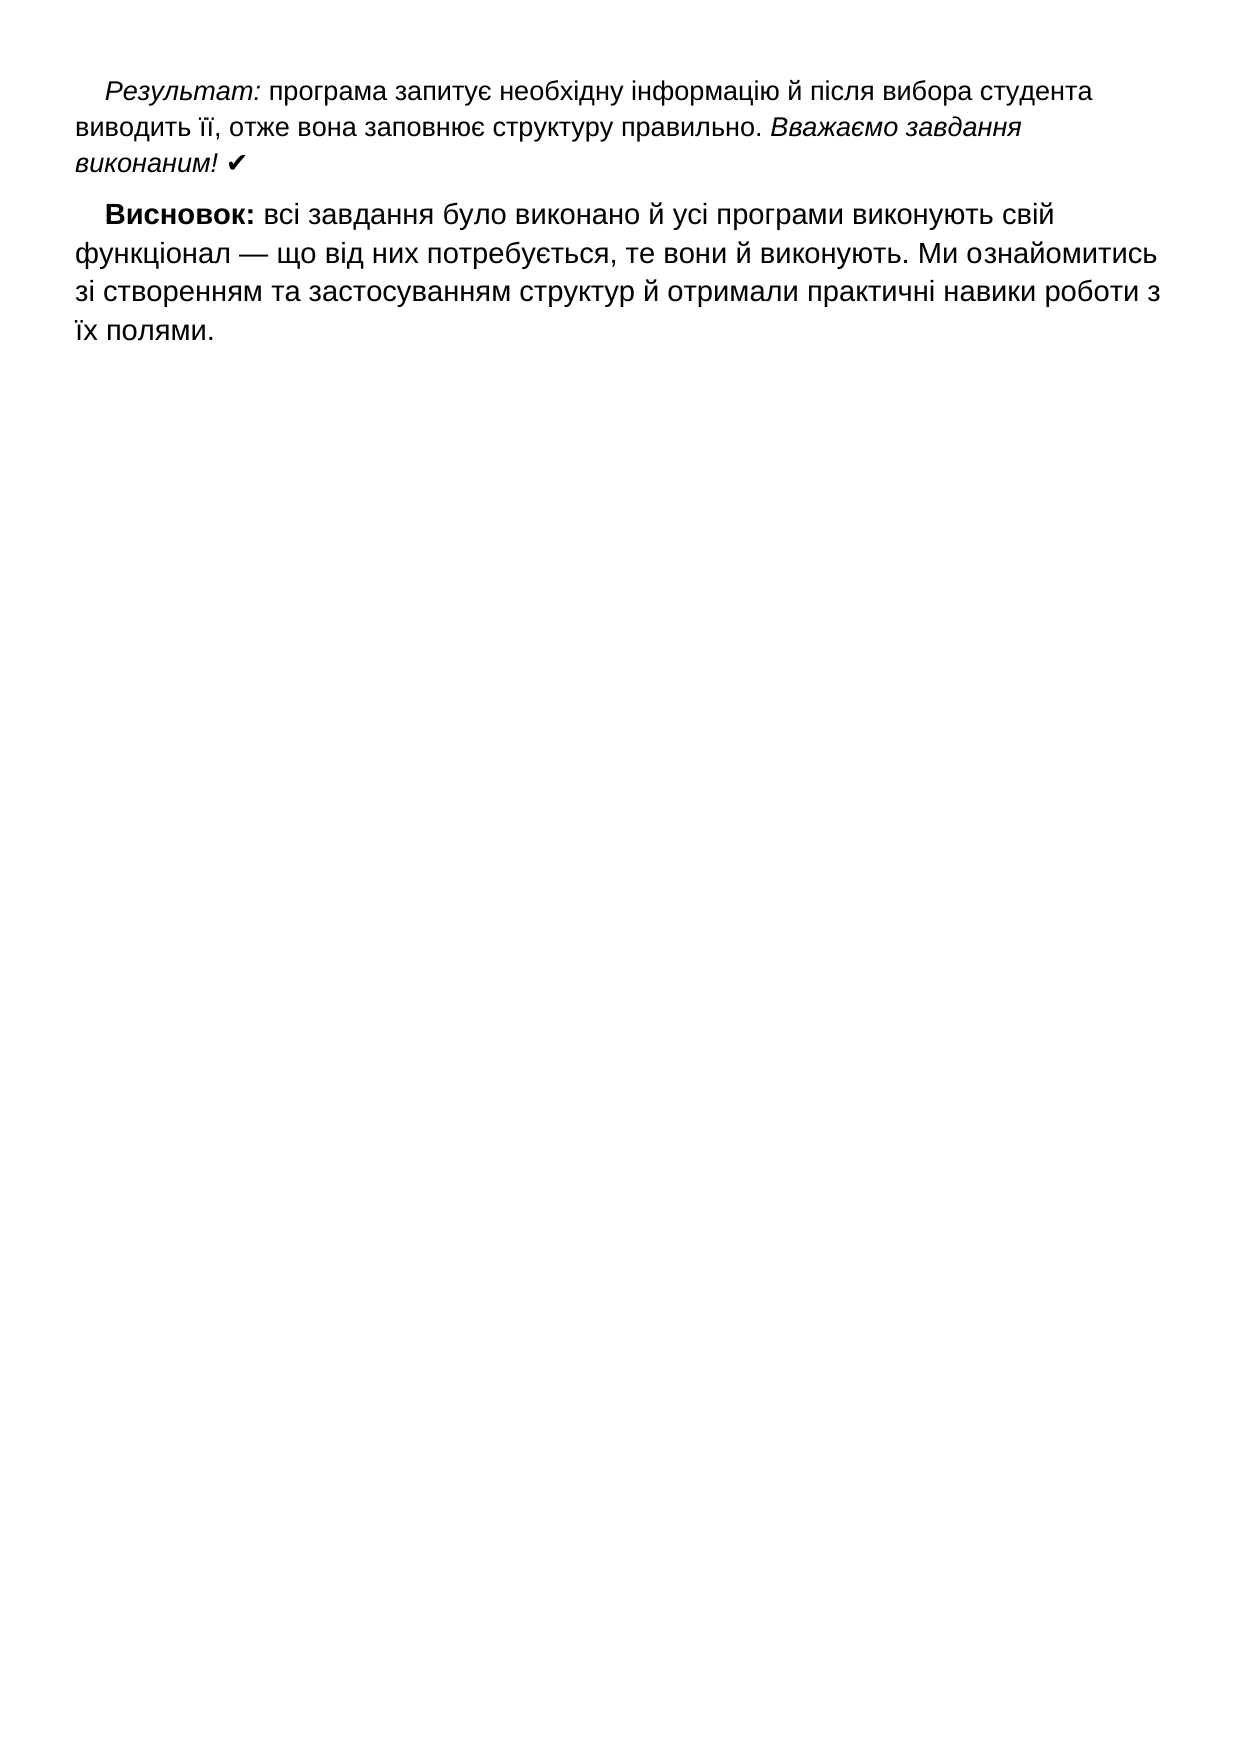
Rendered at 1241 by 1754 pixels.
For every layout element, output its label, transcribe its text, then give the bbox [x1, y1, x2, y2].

text Висновок: всі завдання було виконано й усі програми виконують свій функціонал — що від них потребується, те вони й виконують. Ми ознайомитись зі створенням та застосуванням структур й отримали практичні навики роботи з їх полями. [75, 197, 1165, 347]
text Результат: програма запитує необхідну інформацію й після вибора студента виводить її, отже вона заповнює структуру правильно. Вважаємо завдання виконаним! ✔ [75, 75, 1165, 178]
